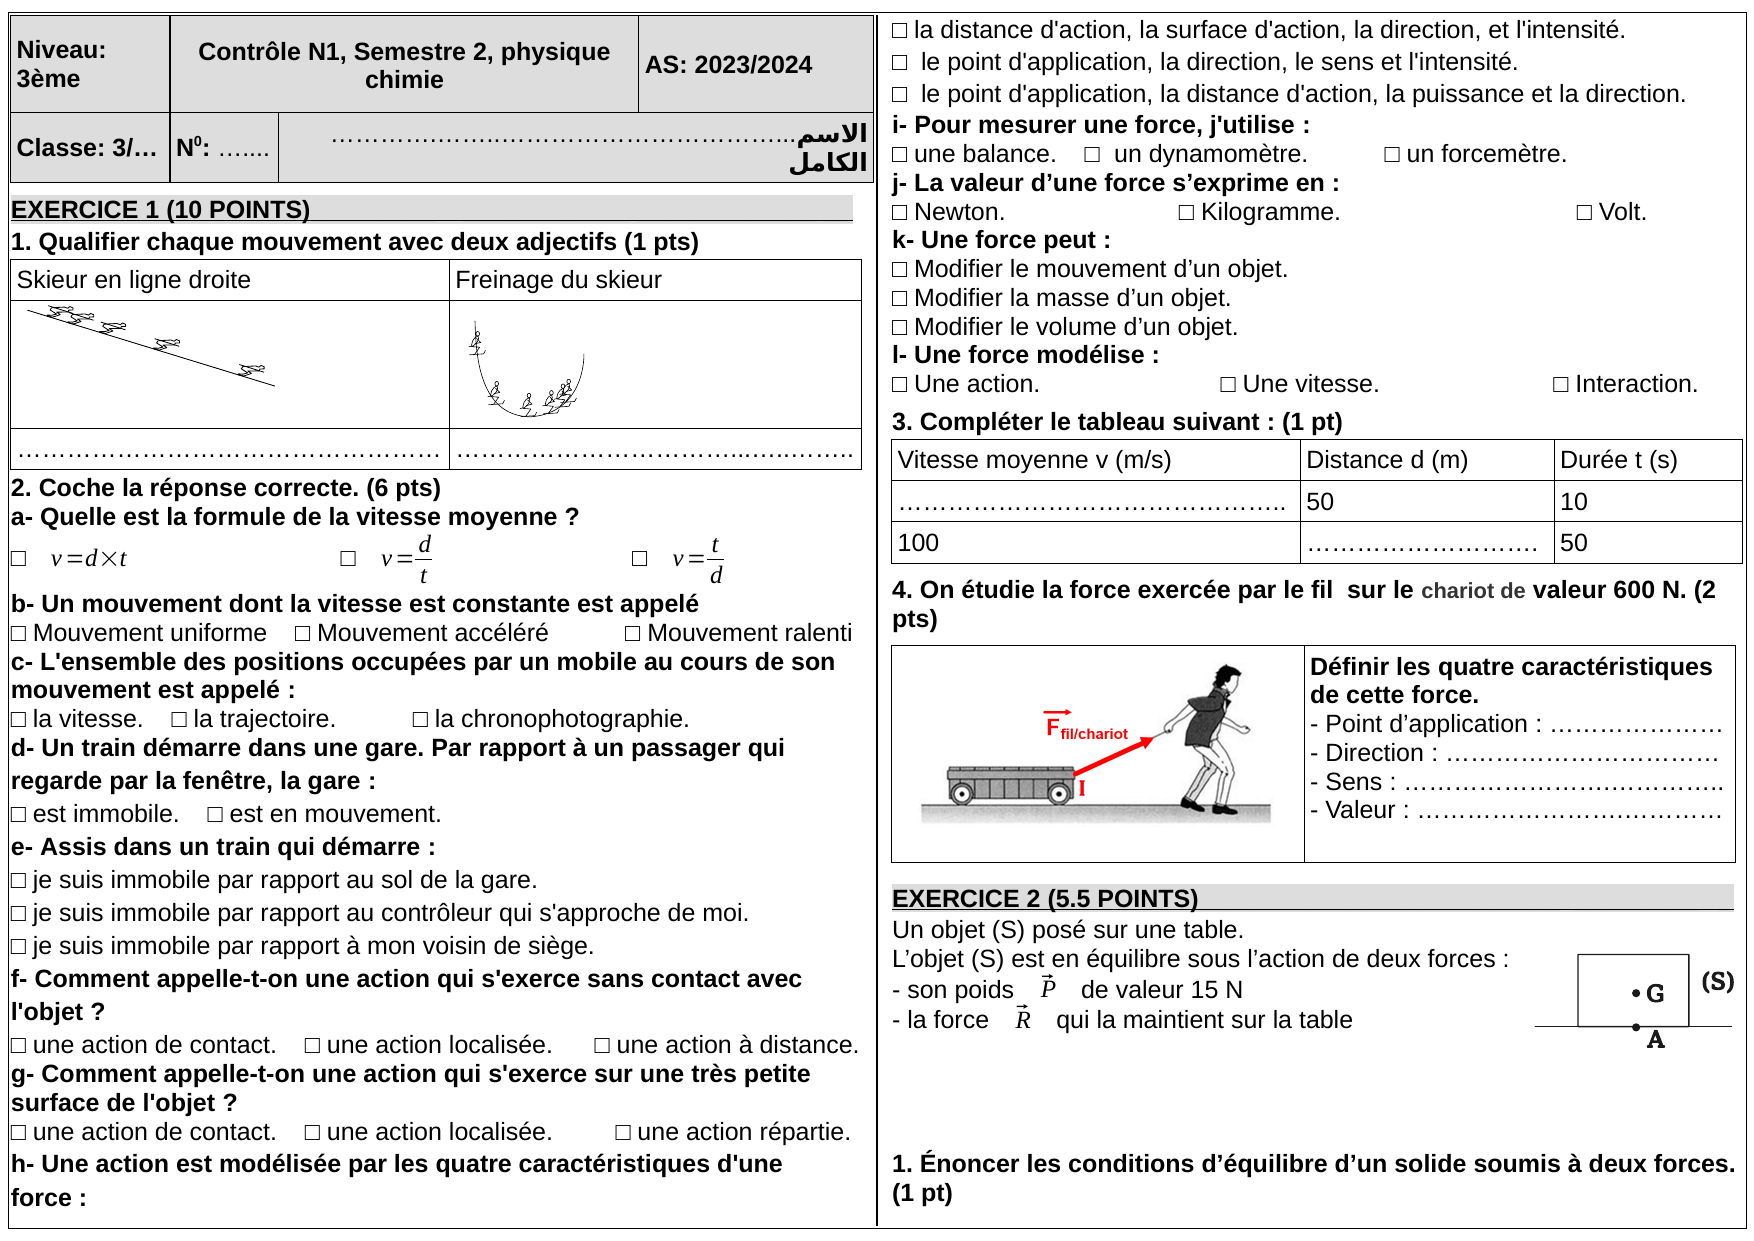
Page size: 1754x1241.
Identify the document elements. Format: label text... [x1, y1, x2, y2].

text d- Un train démarre dans une gare. Par rapport à un passager qui regarde par la fenêtre, la gare : [11, 733, 862, 795]
text k- Une force peut : [892, 225, 1743, 254]
table_cell 50 [1555, 522, 1742, 562]
table_cell 10 [1555, 481, 1742, 521]
text □ une balance. □ un dynamomètre. □ un forcemètre. [892, 139, 1743, 168]
table_cell Classe: 3/… [11, 113, 169, 182]
table_cell 100 [892, 522, 1300, 562]
table_cell ……………………………...…..…….. [450, 429, 861, 469]
table_cell 50 [1301, 481, 1554, 521]
text □ □ □ [11, 530, 862, 589]
table_cell ……………………………………….. [892, 481, 1300, 521]
table_header Contrôle N1, Semestre 2, physique chimie [171, 16, 638, 112]
table_cell [11, 301, 449, 427]
text 2. Coche la réponse correcte. (6 pts) [11, 473, 862, 502]
text □ je suis immobile par rapport au contrôleur qui s'approche de moi. [11, 898, 862, 927]
table_header Freinage du skieur [450, 260, 861, 300]
text 1. Qualifier chaque mouvement avec deux adjectifs (1 pts) [11, 227, 862, 256]
table_cell ………….……..……………………………...الاسم الكامل [279, 113, 873, 182]
text □ Newton. □ Kilogramme. □ Volt. [892, 197, 1743, 225]
text □ le point d'application, la distance d'action, la puissance et la direction. [892, 79, 1743, 107]
table_header AS: 2023/2024 [639, 16, 873, 112]
text □ est immobile. □ est en mouvement. [11, 799, 862, 828]
table_header Vitesse moyenne v (m/s) [892, 440, 1300, 480]
text c- L'ensemble des positions occupées par un mobile au cours de son mouvement est appelé : [11, 647, 862, 704]
text □ une action de contact. □ une action localisée. □ une action à distance. [11, 1030, 862, 1059]
table_header Durée t (s) [1555, 440, 1742, 480]
text EXERCICE 2 (5.5 POINTS)__________________________ _________ _ [892, 884, 1743, 912]
text g- Comment appelle-t-on une action qui s'exerce sur une très petite surface de l'objet ? [11, 1059, 862, 1116]
text EXERCICE 1 (10 POINTS)_________ ____________ _____________ __ [11, 195, 862, 224]
text □ je suis immobile par rapport à mon voisin de siège. f- Comment appelle-t-on une action qui s'exerce sans contact avec l'objet ? [11, 931, 862, 1026]
text □ Modifier le mouvement d’un objet. [892, 254, 1743, 283]
text Un objet (S) posé sur une table. [892, 915, 1743, 944]
text 4. On étudie la force exercée par le fil sur le chariot de valeur 600 N. (2 pts) [892, 575, 1743, 633]
text 3. Compléter le tableau suivant : (1 pt) [892, 407, 1743, 436]
text i- Pour mesurer une force, j'utilise : [892, 110, 1743, 139]
table_header Définir les quatre caractéristiques de cette force. - Point d’application : ………………… - Direction : …………………………… - Sens : …………………….………….. - Valeur : …………………….………… [1305, 646, 1735, 862]
table_cell ………………………. [1301, 522, 1554, 562]
text - son poids de valeur 15 N [892, 973, 1535, 1003]
table_cell …………………………………………… [11, 429, 449, 469]
text □ une action de contact. □ une action localisée. □ une action répartie. h- Une action est modélisée par les quatre caractéristiques d'une force : [11, 1116, 862, 1211]
text □ Une action. □ Une vitesse. □ Interaction. [892, 369, 1743, 398]
text a- Quelle est la formule de la vitesse moyenne ? [11, 502, 862, 530]
text □ la vitesse. □ la trajectoire. □ la chronophotographie. [11, 704, 862, 733]
text j- La valeur d’une force s’exprime en : [892, 168, 1743, 197]
text - la force qui la maintient sur la table [892, 1003, 1535, 1034]
text b- Un mouvement dont la vitesse est constante est appelé [11, 589, 862, 618]
table_header Skieur en ligne droite [11, 260, 449, 300]
text □ la distance d'action, la surface d'action, la direction, et l'intensité. [892, 15, 1743, 44]
text □ Modifier la masse d’un objet. [892, 283, 1743, 312]
text 1. Énoncer les conditions d’équilibre d’un solide soumis à deux forces. (1 pt) [892, 1149, 1743, 1206]
text □ Mouvement uniforme □ Mouvement accéléré □ Mouvement ralenti [11, 618, 862, 647]
text □ le point d'application, la direction, le sens et l'intensité. [892, 47, 1743, 76]
table_header Distance d (m) [1301, 440, 1554, 480]
text □ Modifier le volume d’un objet. [892, 312, 1743, 340]
table_cell [450, 301, 861, 427]
text □ je suis immobile par rapport au sol de la gare. [11, 865, 862, 894]
table_header [892, 646, 1304, 862]
text L’objet (S) est en équilibre sous l’action de deux forces : [892, 944, 1743, 973]
table_header Niveau: 3ème [11, 16, 169, 112]
text e- Assis dans un train qui démarre : [11, 832, 862, 861]
table_cell N0: ….... [171, 113, 278, 182]
text l- Une force modélise : [892, 340, 1743, 369]
picture [906, 651, 1290, 827]
